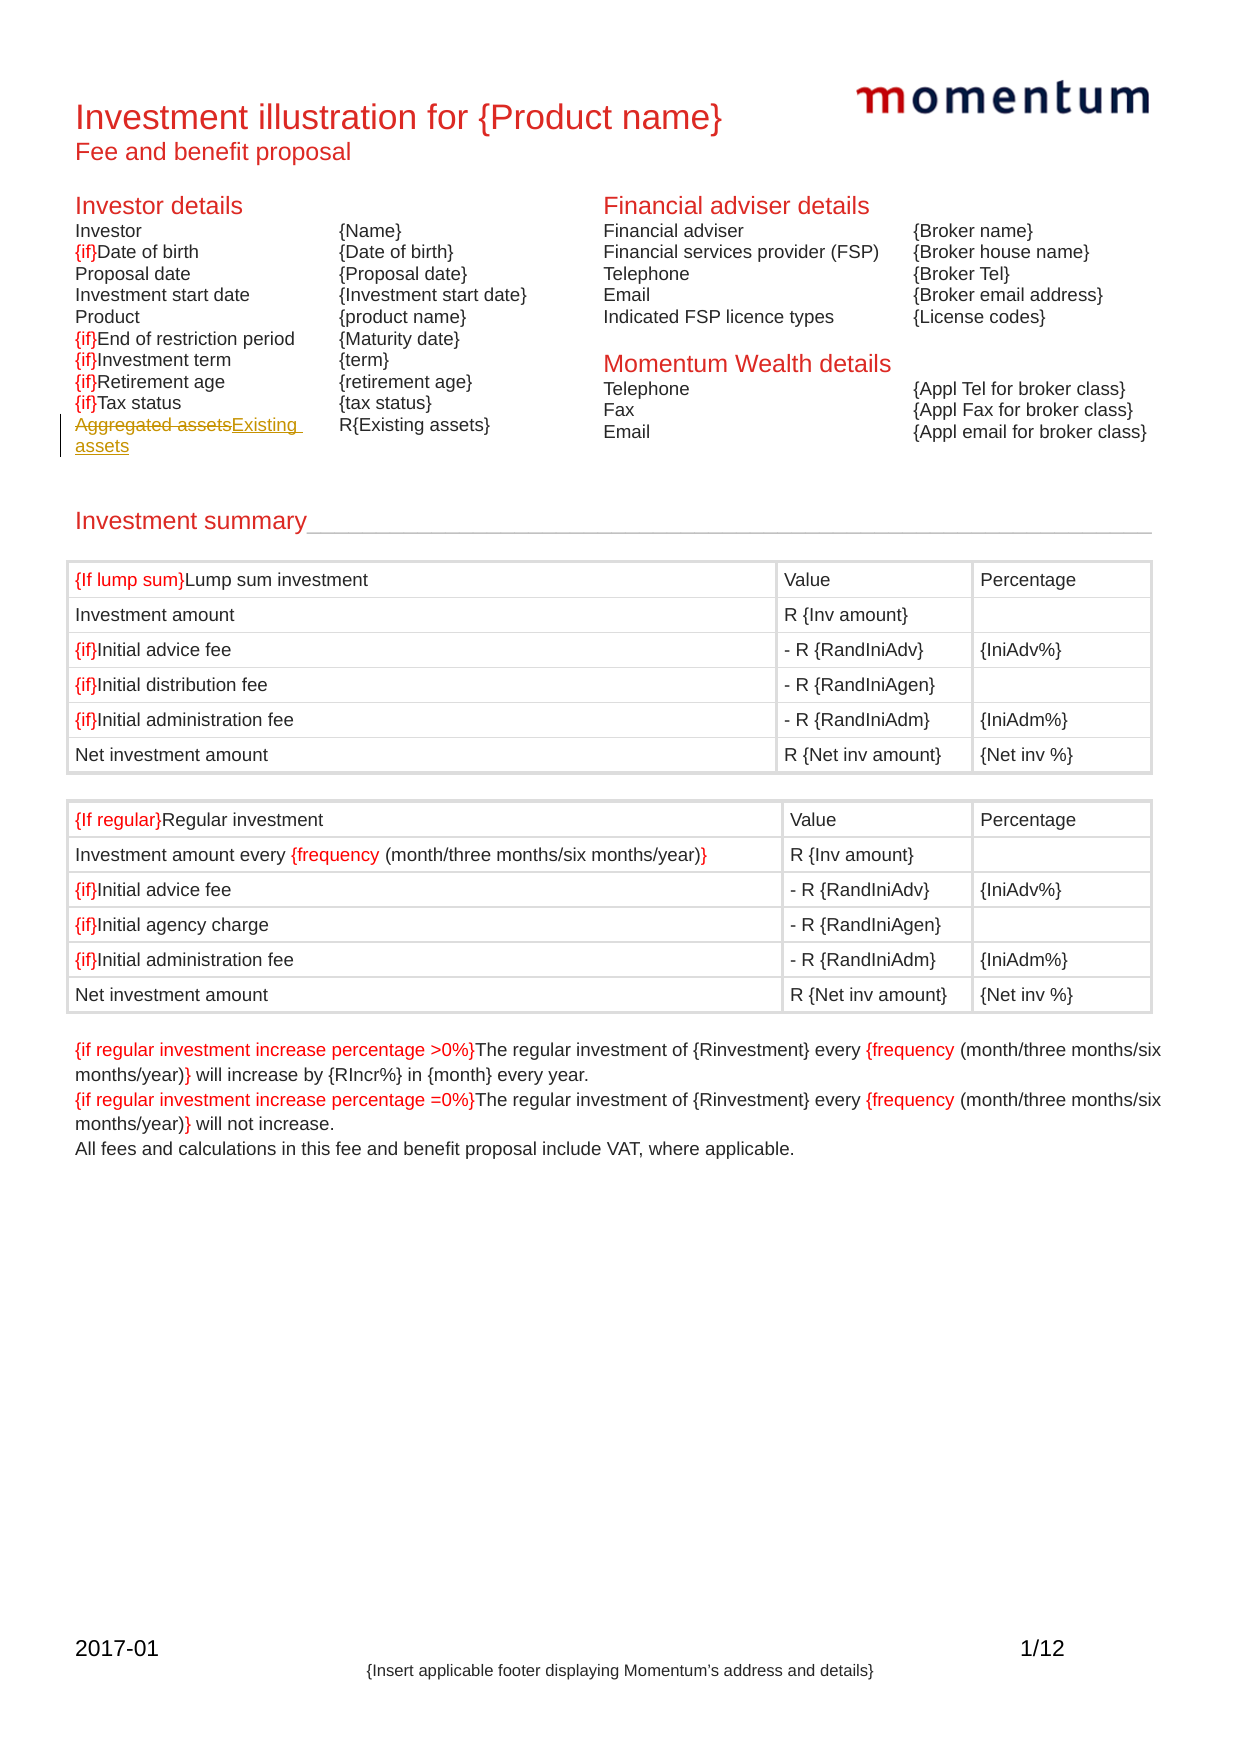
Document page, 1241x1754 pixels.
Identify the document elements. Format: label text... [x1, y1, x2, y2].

table_header {If regular}Regular investment [69, 803, 781, 836]
picture [861, 75, 1165, 128]
table_cell Net investment amount [69, 978, 781, 1011]
table_cell Financial adviser Financial services provider (FSP) Telephone Email Indicated FSP licence types [592, 220, 902, 349]
table_cell [974, 908, 1150, 941]
table_header Percentage [974, 563, 1150, 596]
table_cell {Broker name} {Broker house name} {Broker Tel} {Broker email address} {License codes} [902, 220, 1188, 349]
table_cell [974, 598, 1150, 631]
table_cell R {Net inv amount} [784, 978, 971, 1011]
table_cell {IniAdv%} [974, 873, 1150, 906]
table_header Value [784, 803, 971, 836]
text {if regular investment increase percentage =0%}The regular investment of {Rinvestment} every {frequency (month/three months/six months/year)} will not increase. [75, 1088, 1165, 1135]
subtitle Investment summary [75, 506, 1165, 535]
table_header Financial adviser details [592, 191, 1188, 219]
table_cell - R {RandIniAdv} [784, 873, 971, 906]
table_cell R {Inv amount} [778, 598, 971, 631]
table_header Investor details [64, 191, 592, 219]
table_cell Net investment amount [69, 738, 775, 771]
subtitle Fee and benefit proposal [75, 137, 1165, 166]
table_cell Momentum Wealth details [592, 349, 1188, 378]
table_cell Investor {if}Date of birth Proposal date Investment start date Product {if}End of restriction period {if}Investment term {if}Retirement age {if}Tax status Existing assets [64, 220, 328, 457]
table_cell [974, 668, 1150, 701]
table_header Value [778, 563, 971, 596]
table_cell {Appl Tel for broker class} {Appl Fax for broker class} {Appl email for broker class} [902, 378, 1188, 457]
table_cell {if}Initial advice fee [69, 873, 781, 906]
table_cell - R {RandIniAdm} [784, 943, 971, 976]
table_cell Investment amount every {frequency (month/three months/six months/year)} [69, 838, 781, 871]
table_cell Telephone Fax Email [592, 378, 902, 457]
table_cell {if}Initial agency charge [69, 908, 781, 941]
table_cell {IniAdv%} [974, 633, 1150, 666]
table_cell {if}Initial administration fee [69, 943, 781, 976]
table_cell {IniAdm%} [974, 703, 1150, 736]
text {if regular investment increase percentage >0%}The regular investment of {Rinvestment} every {frequency (month/three months/six months/year)} will increase by {RIncr%} in {month} every year. [75, 1039, 1165, 1085]
table_cell [974, 838, 1150, 871]
table_cell {Name} {Date of birth} {Proposal date} {Investment start date} {product name} {Maturity date} {term} {retirement age} {tax status} R{Existing assets} [328, 220, 592, 457]
table_cell {Net inv %} [974, 978, 1150, 1011]
table_header Percentage [974, 803, 1150, 836]
table_header {If lump sum}Lump sum investment [69, 563, 775, 596]
table_cell - R {RandIniAgen} [778, 668, 971, 701]
table_cell {if}Initial administration fee [69, 703, 775, 736]
table_cell - R {RandIniAgen} [784, 908, 971, 941]
table_cell {IniAdm%} [974, 943, 1150, 976]
subtitle Investment illustration for {Product name} [75, 97, 1165, 137]
table_cell {if}Initial distribution fee [69, 668, 775, 701]
text All fees and calculations in this fee and benefit proposal include VAT, where applicable. [75, 1138, 1165, 1159]
table_cell - R {RandIniAdm} [778, 703, 971, 736]
table_cell R {Inv amount} [784, 838, 971, 871]
table_cell Investment amount [69, 598, 775, 631]
table_cell - R {RandIniAdv} [778, 633, 971, 666]
table_cell R {Net inv amount} [778, 738, 971, 771]
table_cell {if}Initial advice fee [69, 633, 775, 666]
table_cell {Net inv %} [974, 738, 1150, 771]
